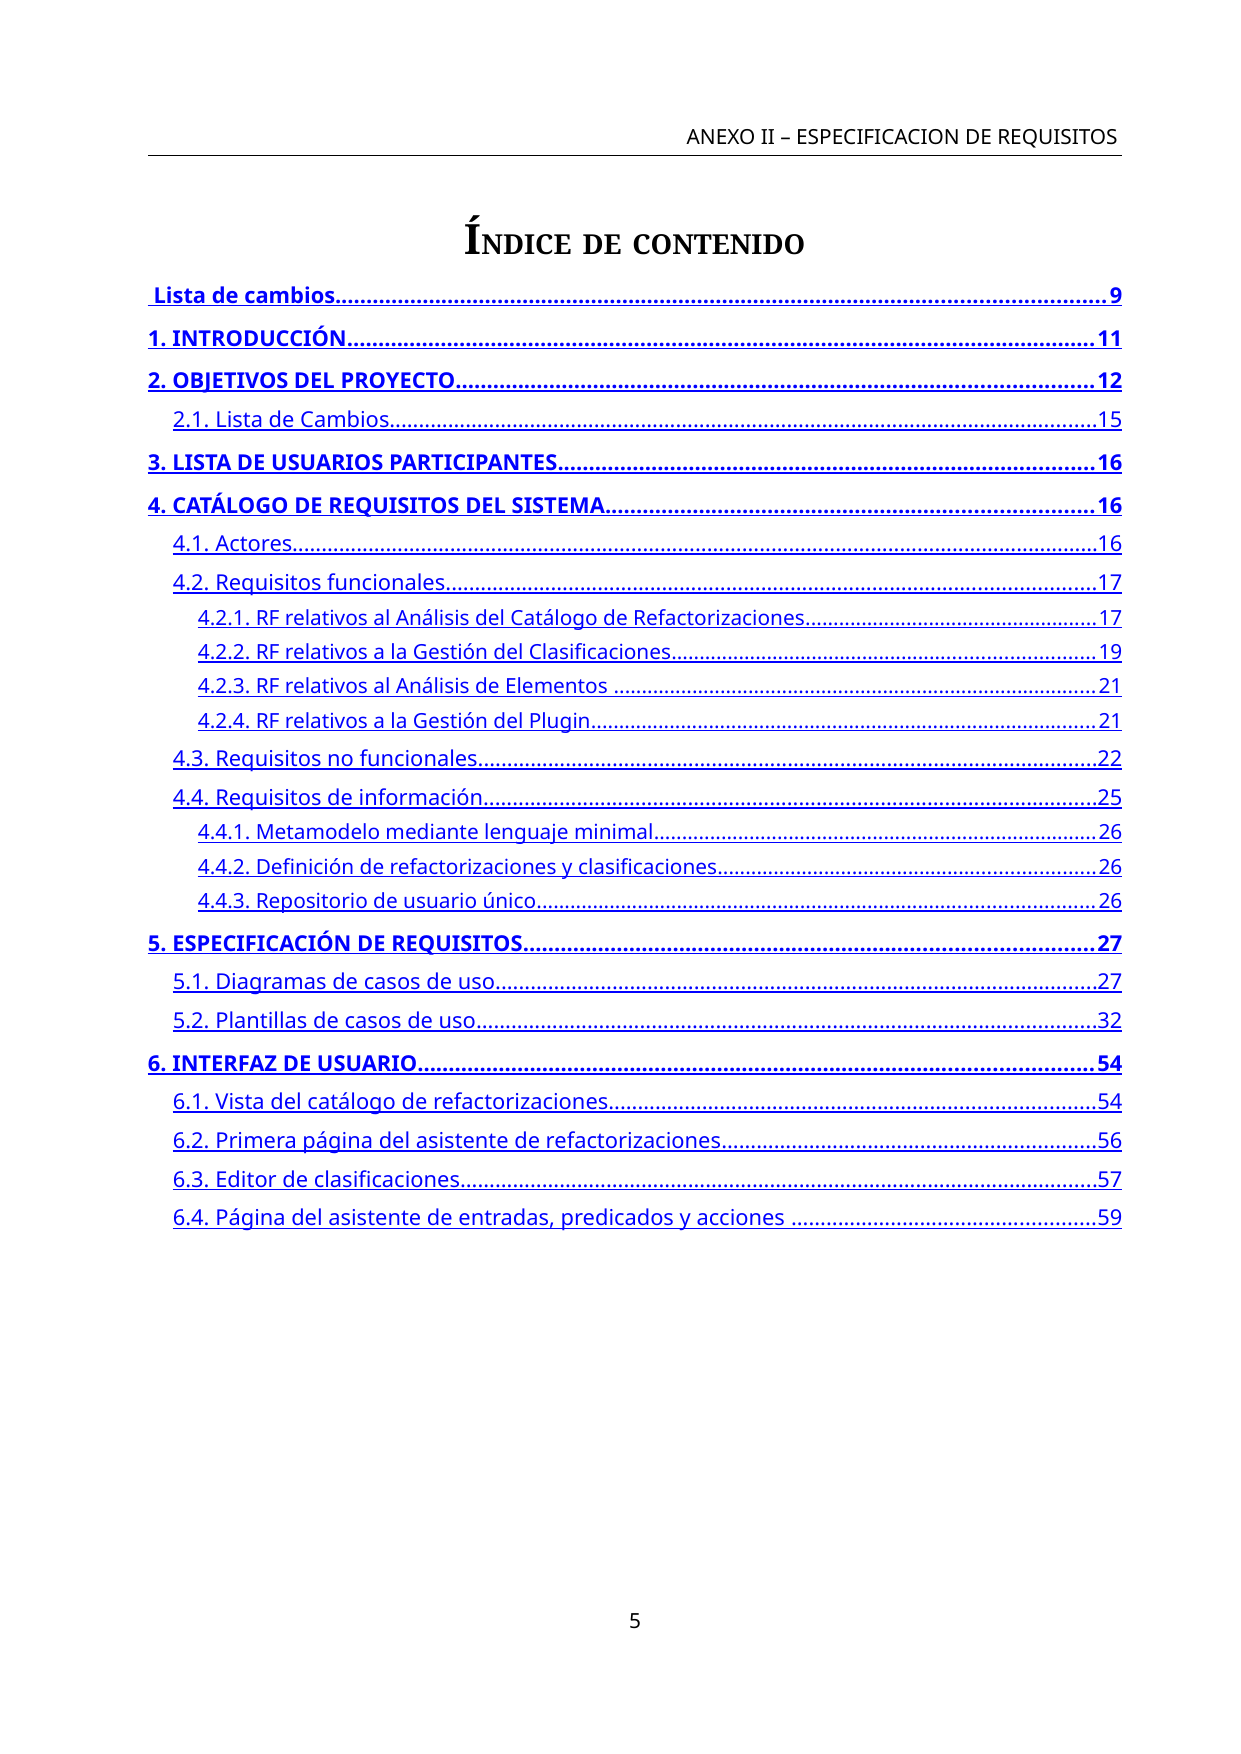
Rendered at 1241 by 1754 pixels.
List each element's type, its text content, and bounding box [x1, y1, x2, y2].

text 3. LISTA DE USUARIOS PARTICIPANTES 16 [148, 447, 1122, 472]
subtitle Índice de contenido [148, 210, 1122, 267]
text 5.2. Plantillas de casos de uso 32 [173, 1005, 1122, 1030]
text 4.2.2. RF relativos a la Gestión del Clasificaciones 19 [198, 637, 1122, 661]
text 4.4. Requisitos de información 25 [173, 782, 1122, 807]
text 4.4.1. Metamodelo mediante lenguaje minimal 26 [198, 817, 1122, 842]
text 6.3. Editor de clasificaciones 57 [173, 1164, 1122, 1189]
text 5.1. Diagramas de casos de uso 27 [173, 966, 1122, 991]
text 6.2. Primera página del asistente de refactorizaciones 56 [173, 1125, 1122, 1150]
text 4.2. Requisitos funcionales 17 [173, 567, 1122, 592]
text 1. INTRODUCCIÓN 11 [148, 322, 1122, 348]
text 4.1. Actores 16 [173, 528, 1122, 553]
text 4.2.3. RF relativos al Análisis de Elementos 21 [198, 671, 1122, 696]
text 4.4.3. Repositorio de usuario único 26 [198, 886, 1122, 910]
text 2. OBJETIVOS DEL PROYECTO 12 [148, 365, 1122, 390]
text 4. CATÁLOGO DE REQUISITOS DEL SISTEMA 16 [148, 489, 1122, 515]
text 4.4.2. Definición de refactorizaciones y clasificaciones 26 [198, 852, 1122, 876]
text 4.2.4. RF relativos a la Gestión del Plugin 21 [198, 706, 1122, 730]
text Lista de cambios 9 [148, 280, 1122, 305]
text 5. ESPECIFICACIÓN DE REQUISITOS 27 [148, 928, 1122, 953]
text 4.3. Requisitos no funcionales 22 [173, 743, 1122, 768]
text 6. INTERFAZ DE USUARIO 54 [148, 1048, 1122, 1073]
text 4.2.1. RF relativos al Análisis del Catálogo de Refactorizaciones 17 [198, 603, 1122, 627]
text 6.1. Vista del catálogo de refactorizaciones 54 [173, 1086, 1122, 1111]
text 6.4. Página del asistente de entradas, predicados y acciones 59 [173, 1202, 1122, 1228]
text 2.1. Lista de Cambios 15 [173, 404, 1122, 429]
